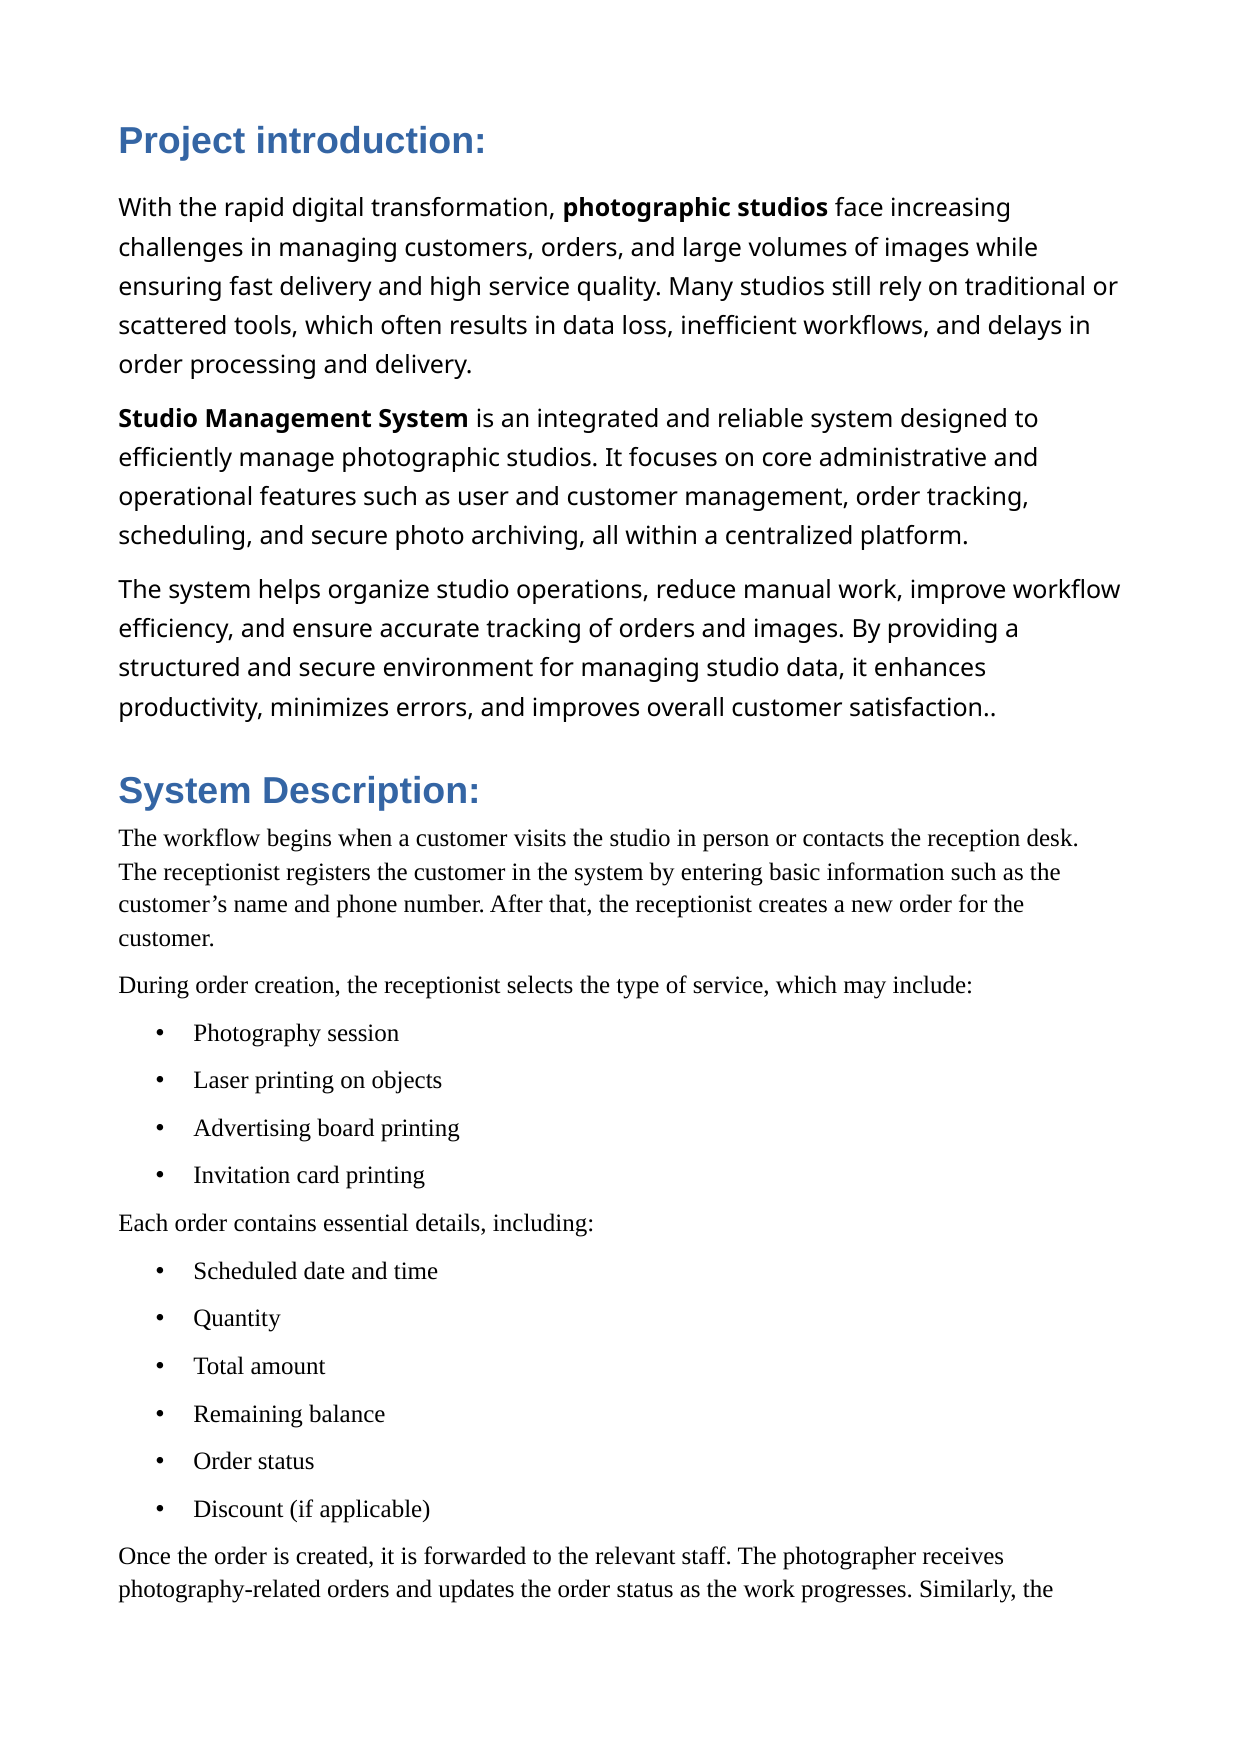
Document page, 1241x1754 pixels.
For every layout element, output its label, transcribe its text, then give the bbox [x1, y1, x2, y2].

list Quantity [156, 1303, 1122, 1332]
text Studio Management System is an integrated and reliable system designed to efficiently manage photographic studios. It focuses on core administrative and operational features such as user and customer management, order tracking, scheduling, and secure photo archiving, all within a centralized platform. [118, 400, 1122, 552]
subtitle Project introduction: [118, 118, 487, 161]
list Invitation card printing [156, 1161, 1122, 1189]
text With the rapid digital transformation, photographic studios face increasing challenges in managing customers, orders, and large volumes of images while ensuring fast delivery and high service quality. Many studios still rely on traditional or scattered tools, which often results in data loss, inefficient workflows, and delays in order processing and delivery. [118, 190, 1122, 381]
text Each order contains essential details, including: [118, 1208, 1122, 1237]
text Once the order is created, it is forwarded to the relevant staff. The photographer receives photography-related orders and updates the order status as the work progresses. Similarly, the [118, 1541, 1122, 1603]
subtitle System Description: [118, 768, 1122, 811]
text The workflow begins when a customer visits the studio in person or contacts the reception desk. The receptionist registers the customer in the system by entering basic information such as the customer’s name and phone number. After that, the receptionist creates a new order for the customer. [118, 823, 1122, 951]
list Scheduled date and time [156, 1256, 1122, 1284]
text The system helps organize studio operations, reduce manual work, improve workflow efficiency, and ensure accurate tracking of orders and images. By providing a structured and secure environment for managing studio data, it enhances productivity, minimizes errors, and improves overall customer satisfaction.. [118, 572, 1122, 723]
list Discount (if applicable) [156, 1494, 1122, 1523]
list Remaining balance [156, 1399, 1122, 1427]
list Total amount [156, 1351, 1122, 1380]
text During order creation, the receptionist selects the type of service, which may include: [118, 970, 1122, 999]
list Laser printing on objects [156, 1065, 1122, 1094]
list Order status [156, 1446, 1122, 1475]
list Photography session [156, 1018, 1122, 1047]
list Advertising board printing [156, 1113, 1122, 1142]
